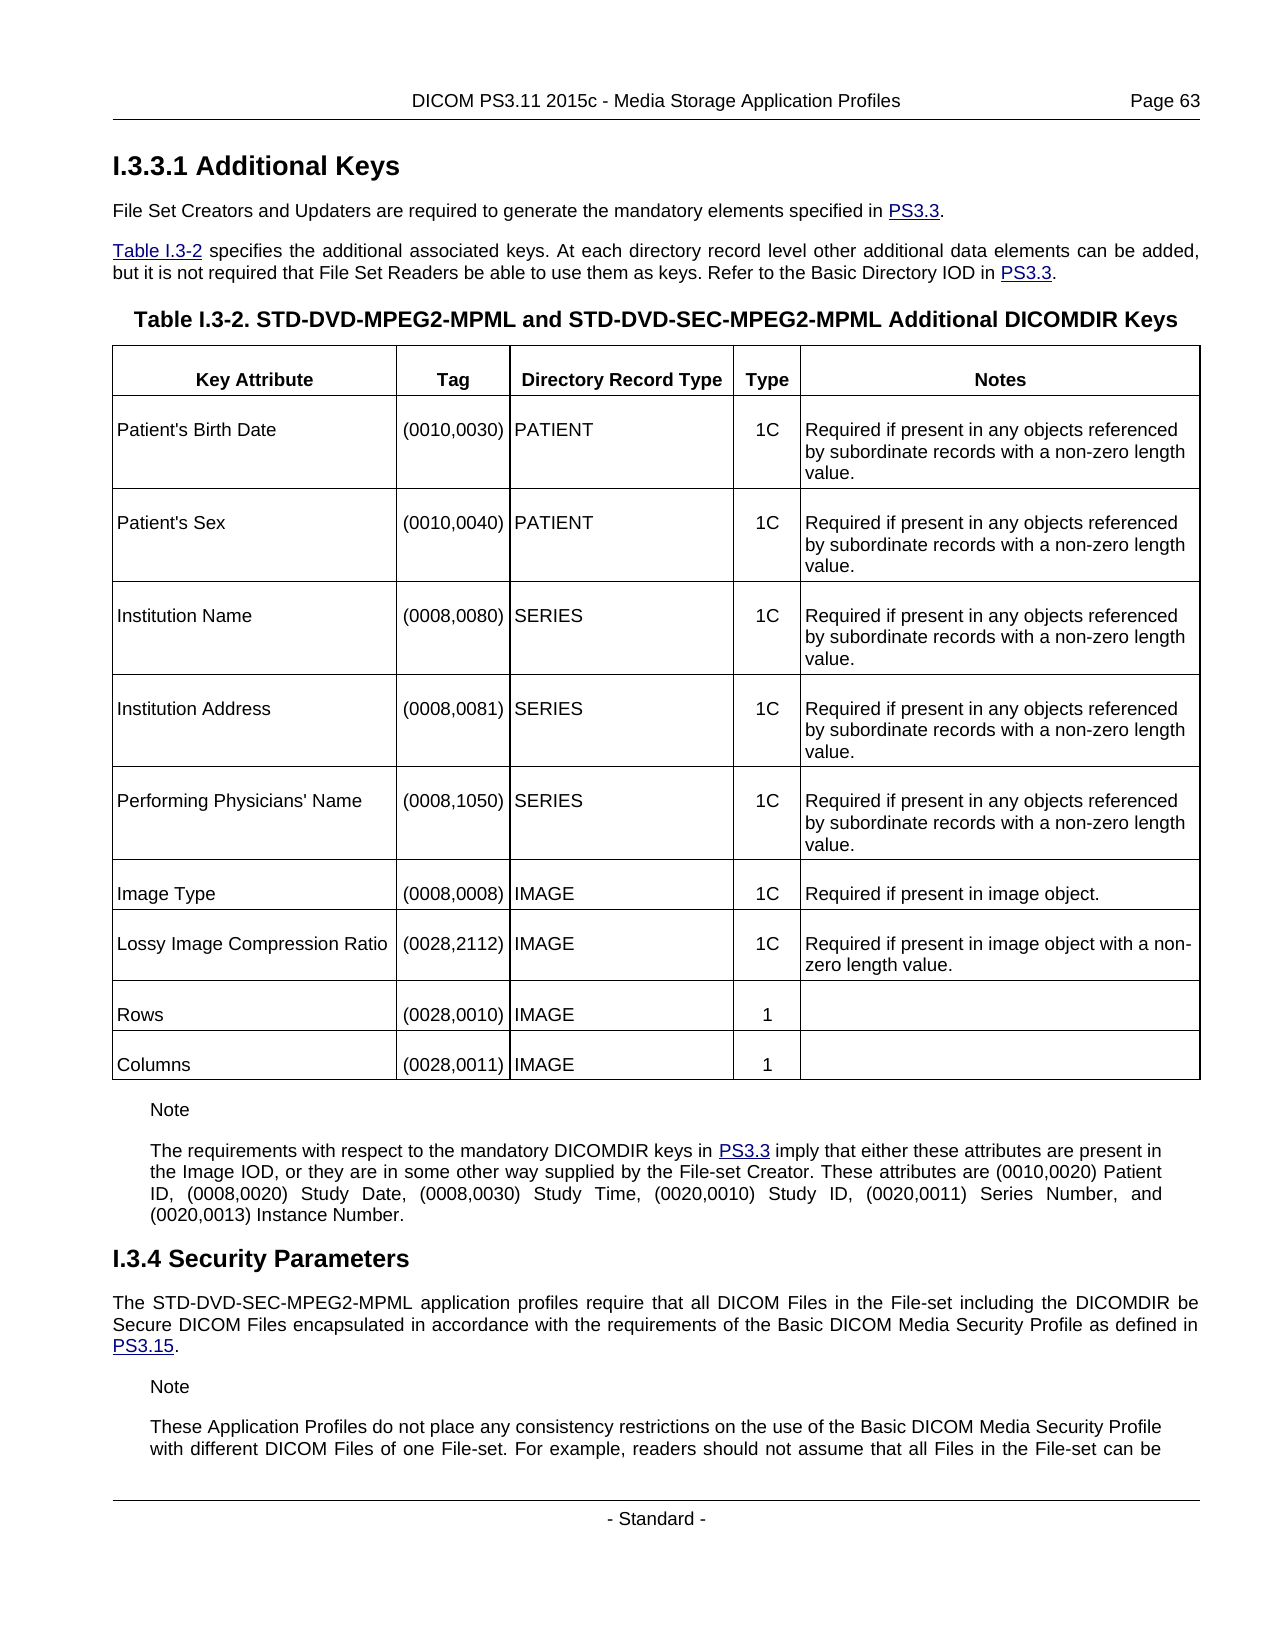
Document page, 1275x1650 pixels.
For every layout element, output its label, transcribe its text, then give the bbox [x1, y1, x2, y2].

table_cell Required if present in any objects referenced by subordinate records with a non-zero length value. [801, 582, 1199, 673]
table_cell Rows [113, 981, 396, 1030]
table_cell [801, 1031, 1199, 1079]
table_cell PATIENT [511, 489, 733, 581]
table_cell 1 [734, 1031, 800, 1079]
text I.3.4 Security Parameters [112, 1244, 1200, 1273]
table_cell 1C [734, 767, 800, 859]
table_cell SERIES [511, 582, 733, 673]
table_cell SERIES [511, 675, 733, 766]
table_cell IMAGE [511, 981, 733, 1030]
table_cell Performing Physicians' Name [113, 767, 396, 859]
table_cell [801, 981, 1199, 1030]
table_cell Required if present in any objects referenced by subordinate records with a non-zero length value. [801, 767, 1199, 859]
table_cell PATIENT [511, 396, 733, 488]
table_cell 1C [734, 910, 800, 980]
text I.3.3.1 Additional Keys [112, 150, 1200, 181]
table_cell 1C [734, 396, 800, 488]
table_cell Patient's Birth Date [113, 396, 396, 488]
text Note [150, 1375, 1162, 1397]
table_cell (0010,0030) [397, 396, 509, 488]
text Table I.3-2. STD-DVD-MPEG2-MPML and STD-DVD-SEC-MPEG2-MPML Additional DICOMDIR Keys [112, 306, 1200, 332]
table_header Directory Record Type [511, 346, 733, 395]
table_header Type [734, 346, 800, 395]
table_cell (0008,0081) [397, 675, 509, 766]
table_cell 1C [734, 860, 800, 909]
table_cell 1 [734, 981, 800, 1030]
table_cell SERIES [511, 767, 733, 859]
table_cell Institution Name [113, 582, 396, 673]
table_cell 1C [734, 489, 800, 581]
table_cell Lossy Image Compression Ratio [113, 910, 396, 980]
table_header Notes [801, 346, 1199, 395]
table_cell Required if present in image object. [801, 860, 1199, 909]
table_cell Required if present in image object with a non-zero length value. [801, 910, 1199, 980]
table_cell Image Type [113, 860, 396, 909]
table_cell (0028,0010) [397, 981, 509, 1030]
table_cell 1C [734, 582, 800, 673]
table_cell 1C [734, 675, 800, 766]
text The STD-DVD-SEC-MPEG2-MPML application profiles require that all DICOM Files in the File-set including the DICOMDIR be Secure DICOM Files encapsulated in accordance with the requirements of the Basic DICOM Media Security Profile as defined in PS3.15. [112, 1292, 1200, 1357]
table_cell IMAGE [511, 860, 733, 909]
table_cell (0008,0080) [397, 582, 509, 673]
table_header Key Attribute [113, 346, 396, 395]
table_cell (0028,0011) [397, 1031, 509, 1079]
table_cell (0008,0008) [397, 860, 509, 909]
table_cell (0010,0040) [397, 489, 509, 581]
table_cell Required if present in any objects referenced by subordinate records with a non-zero length value. [801, 489, 1199, 581]
table_header Tag [397, 346, 509, 395]
text File Set Creators and Updaters are required to generate the mandatory elements specified in PS3.3. [112, 200, 1200, 222]
text Note [150, 1099, 1162, 1121]
text Table I.3-2 specifies the additional associated keys. At each directory record level other additional data elements can be added, but it is not required that File Set Readers be able to use them as keys. Refer to the Basic Directory IOD in PS3.3. [112, 240, 1200, 283]
text These Application Profiles do not place any consistency restrictions on the use of the Basic DICOM Media Security Profile with different DICOM Files of one File-set. For example, readers should not assume that all Files in the File-set can be [150, 1416, 1162, 1459]
table_cell IMAGE [511, 1031, 733, 1079]
table_cell (0028,2112) [397, 910, 509, 980]
table_cell Institution Address [113, 675, 396, 766]
table_cell Required if present in any objects referenced by subordinate records with a non-zero length value. [801, 675, 1199, 766]
table_cell (0008,1050) [397, 767, 509, 859]
table_cell Required if present in any objects referenced by subordinate records with a non-zero length value. [801, 396, 1199, 488]
table_cell Columns [113, 1031, 396, 1079]
text The requirements with respect to the mandatory DICOMDIR keys in PS3.3 imply that either these attributes are present in the Image IOD, or they are in some other way supplied by the File-set Creator. These attributes are (0010,0020) Patient ID, (0008,0020) Study Date, (0008,0030) Study Time, (0020,0010) Study ID, (0020,0011) Series Number, and (0020,0013) Instance Number. [150, 1139, 1162, 1226]
table_cell IMAGE [511, 910, 733, 980]
table_cell Patient's Sex [113, 489, 396, 581]
